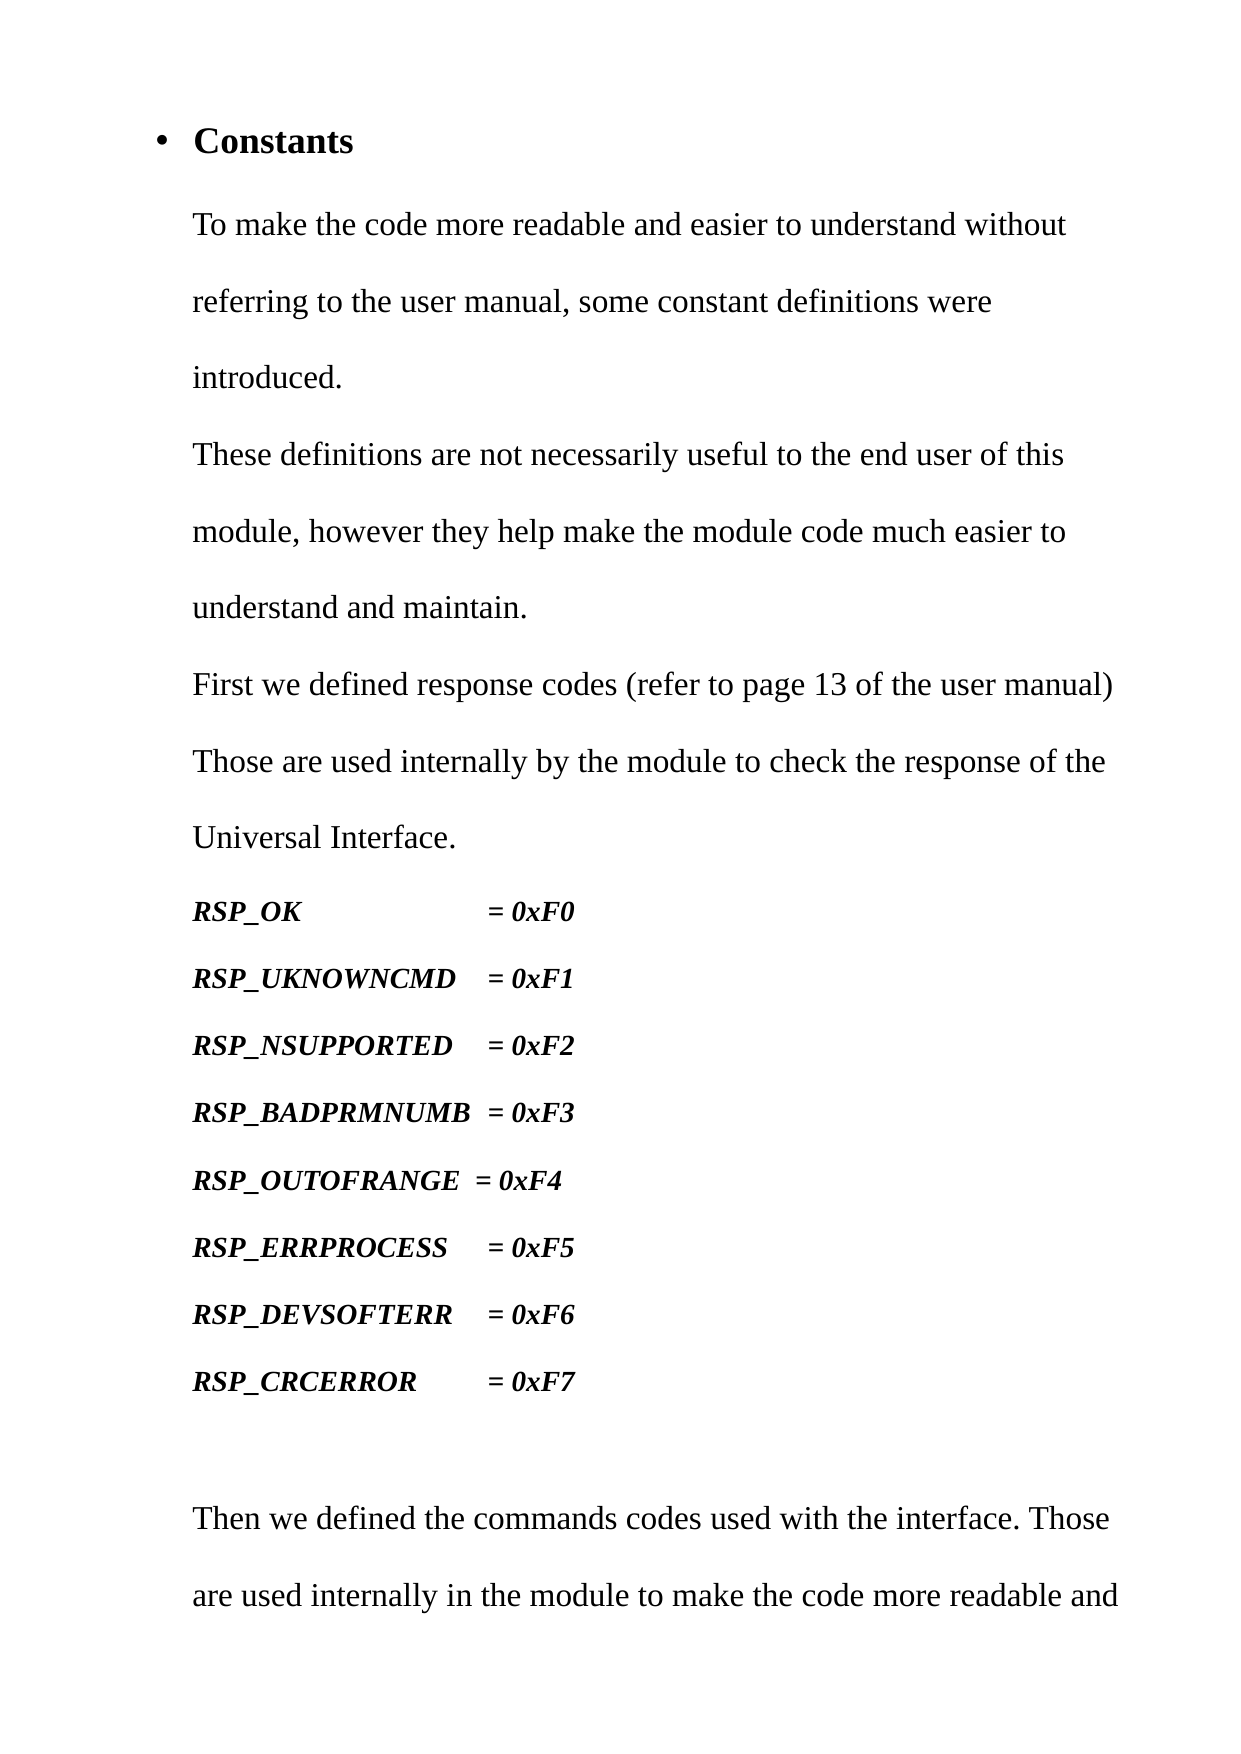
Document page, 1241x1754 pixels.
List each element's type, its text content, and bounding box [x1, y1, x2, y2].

text To make the code more readable and easier to understand without referring to the user manual, some constant definitions were introduced. [192, 204, 1122, 396]
text RSP_OK = 0xF0 [192, 894, 1122, 928]
text RSP_ERRPROCESS = 0xF5 [192, 1230, 1122, 1263]
text RSP_BADPRMNUMB = 0xF3 [192, 1096, 1122, 1129]
text RSP_OUTOFRANGE = 0xF4 [192, 1163, 1122, 1196]
text Those are used internally by the module to check the response of the Universal Interface. [192, 741, 1122, 856]
text Then we defined the commands codes used with the interface. Those are used internally in the module to make the code more readable and [192, 1498, 1122, 1613]
text First we defined response codes (refer to page 13 of the user manual) [192, 664, 1122, 703]
list Constants [156, 118, 1122, 161]
text RSP_UKNOWNCMD = 0xF1 [192, 961, 1122, 995]
text RSP_DEVSOFTERR = 0xF6 [192, 1297, 1122, 1330]
text These definitions are not necessarily useful to the end user of this module, however they help make the module code much easier to understand and maintain. [192, 434, 1122, 626]
text RSP_CRCERROR = 0xF7 [192, 1364, 1122, 1397]
text RSP_NSUPPORTED = 0xF2 [192, 1028, 1122, 1062]
